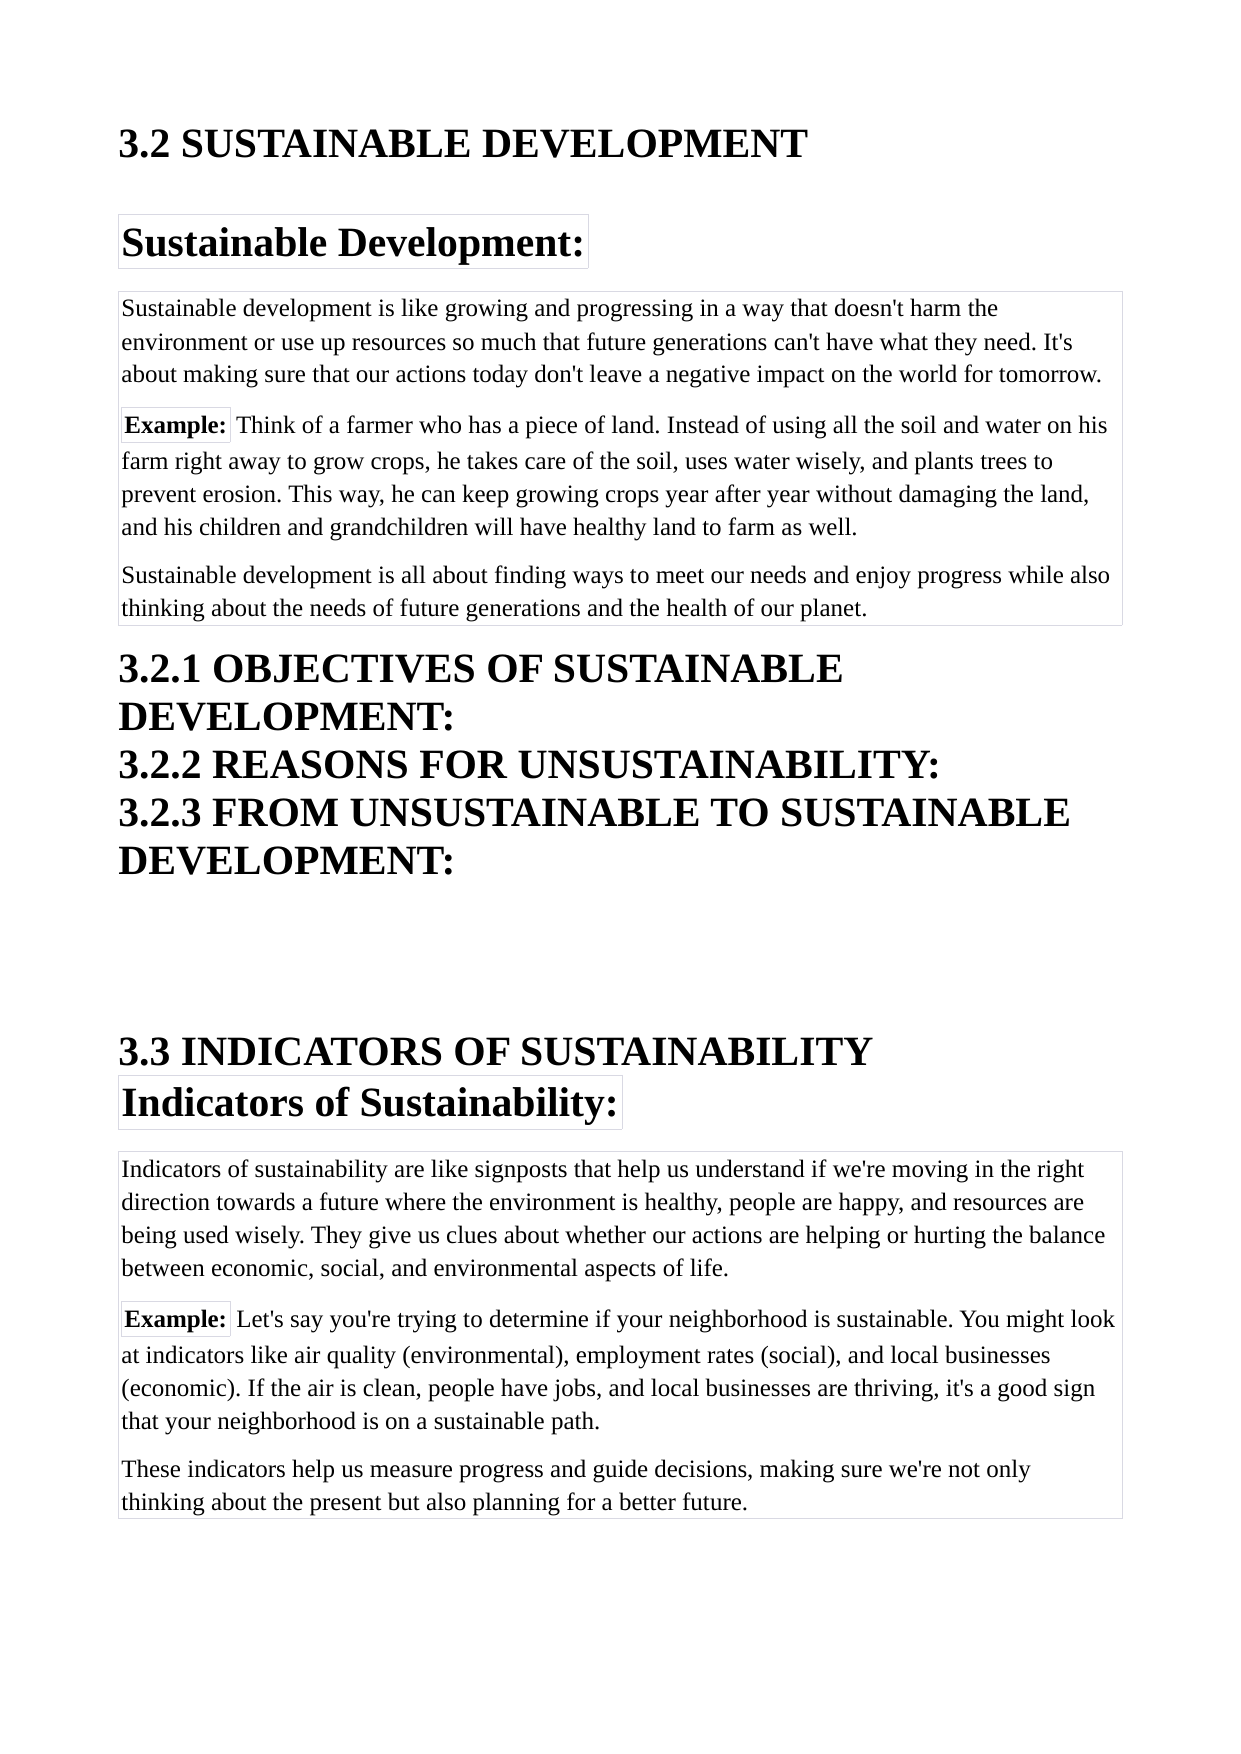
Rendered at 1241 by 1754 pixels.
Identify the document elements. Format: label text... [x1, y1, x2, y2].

text Sustainable development is like growing and progressing in a way that doesn't harm the environment or use up resources so much that future generations can't have what they need. It's about making sure that our actions today don't leave a negative impact on the world for tomorrow. [119, 292, 1122, 388]
text Indicators of sustainability are like signposts that help us understand if we're moving in the right direction towards a future where the environment is healthy, people are happy, and resources are being used wisely. They give us clues about whether our actions are helping or hurting the balance between economic, social, and environmental aspects of life. [119, 1152, 1122, 1282]
text Example: Let's say you're trying to determine if your neighborhood is sustainable. You might look at indicators like air quality (environmental), employment rates (social), and local businesses (economic). If the air is clean, people have jobs, and local businesses are thriving, it's a good sign that your neighborhood is on a sustainable path. [119, 1298, 1122, 1435]
text [589, 214, 1122, 268]
text Sustainable development is all about finding ways to meet our needs and enjoy progress while also thinking about the needs of future generations and the health of our planet. [119, 557, 1122, 625]
text Example: Think of a farmer who has a piece of land. Instead of using all the soil and water on his farm right away to grow crops, he takes care of the soil, uses water wisely, and plants trees to prevent erosion. This way, he can keep growing crops year after year without damaging the land, and his children and grandchildren will have healthy land to farm as well. [119, 404, 1122, 541]
text 3.2.1 OBJECTIVES OF SUSTAINABLE DEVELOPMENT: [118, 643, 1122, 739]
text 3.2 SUSTAINABLE DEVELOPMENT [118, 118, 1122, 166]
text 3.3 INDICATORS OF SUSTAINABILITY [118, 1027, 1122, 1075]
text 3.2.3 FROM UNSUSTAINABLE TO SUSTAINABLE DEVELOPMENT: [118, 787, 1122, 883]
text Indicators of Sustainability: [119, 1076, 622, 1129]
text These indicators help us measure progress and guide decisions, making sure we're not only thinking about the present but also planning for a better future. [119, 1451, 1122, 1518]
text Sustainable Development: [119, 215, 588, 268]
text 3.2.2 REASONS FOR UNSUSTAINABILITY: [118, 739, 1122, 787]
text [623, 1075, 1122, 1129]
